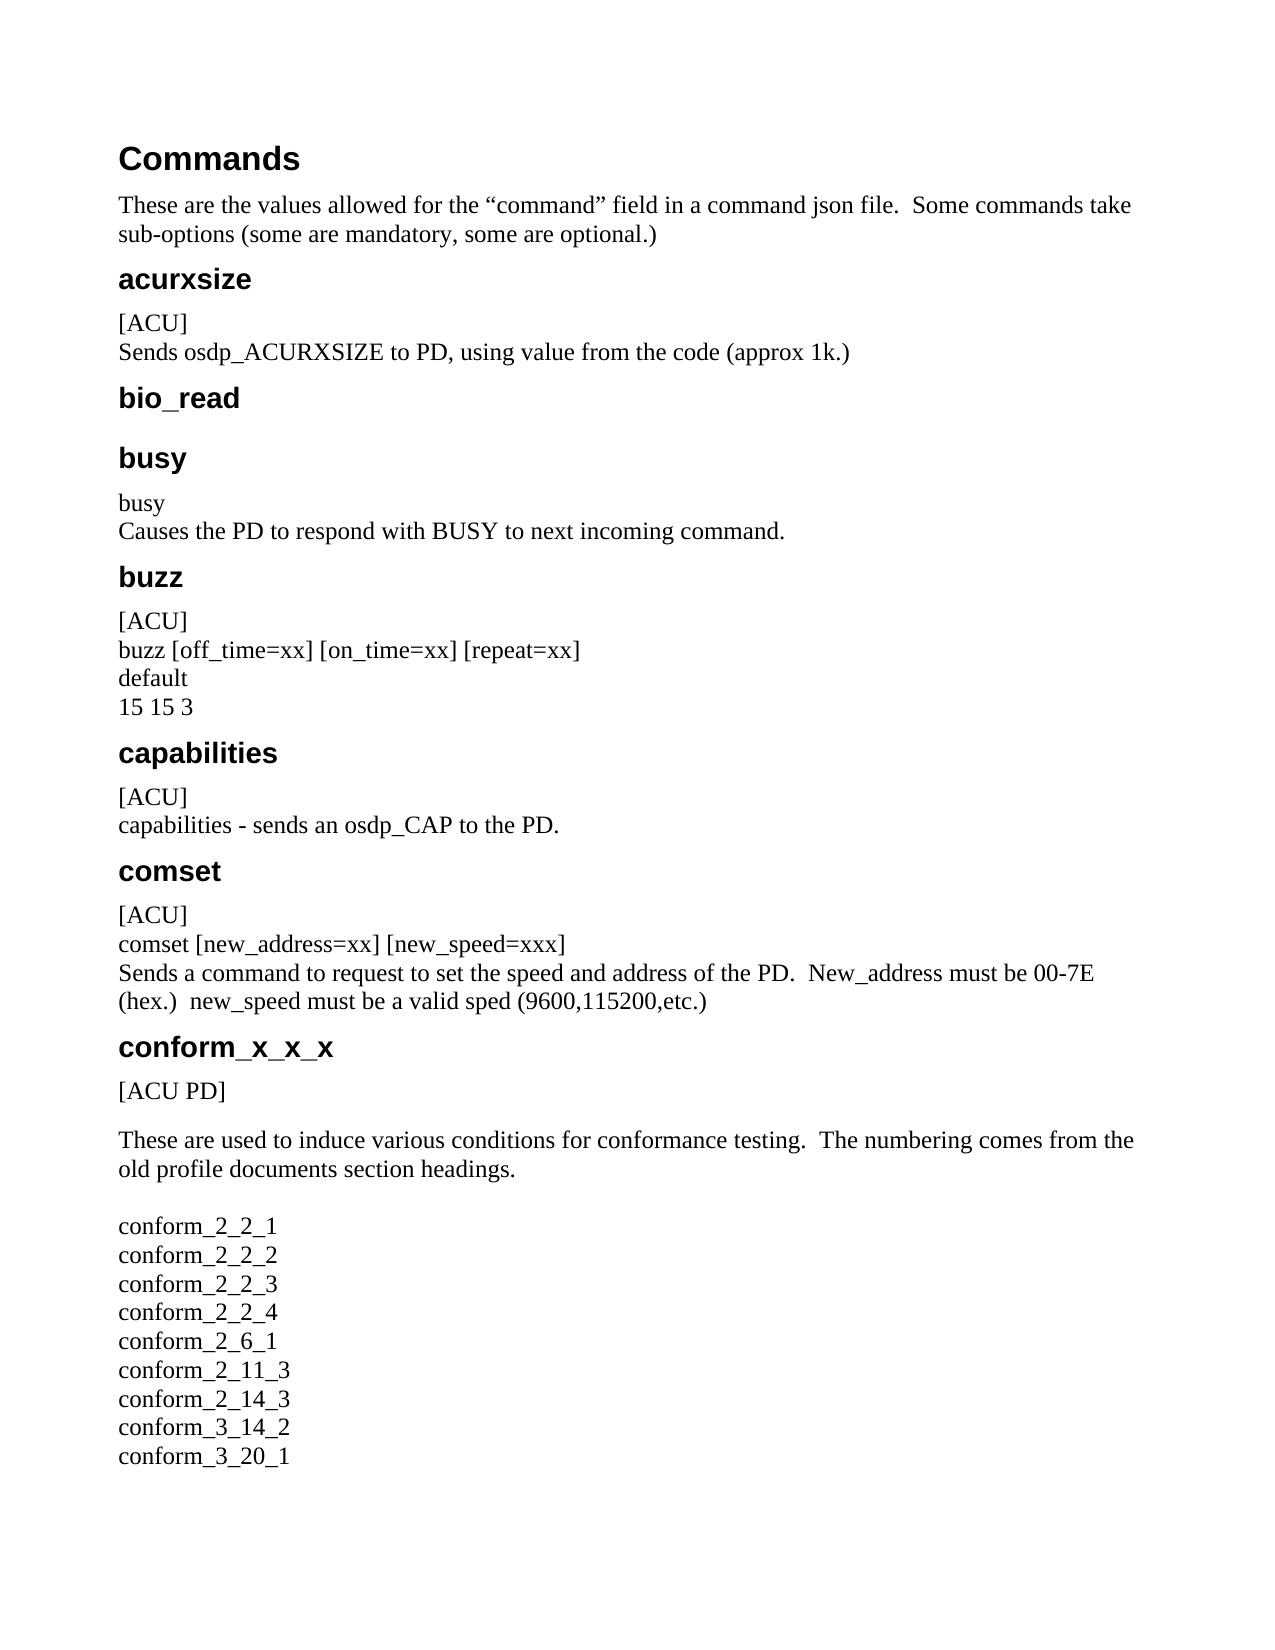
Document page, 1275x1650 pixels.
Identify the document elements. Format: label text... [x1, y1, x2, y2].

text 15 15 3 [118, 692, 1157, 721]
text Causes the PD to respond with BUSY to next incoming command. [118, 516, 1157, 545]
text [ACU PD] [118, 1076, 1157, 1105]
text capabilities - sends an osdp_CAP to the PD. [118, 811, 1157, 839]
subtitle Commands [118, 139, 1157, 178]
text conform_3_14_2 [118, 1412, 1157, 1441]
subtitle capabilities [118, 736, 1157, 769]
text conform_2_2_1 [118, 1211, 1157, 1240]
text conform_2_14_3 [118, 1384, 1157, 1412]
text [ACU] [118, 606, 1157, 635]
text busy [118, 488, 1157, 516]
text [ACU] [118, 900, 1157, 929]
text conform_3_20_1 [118, 1441, 1157, 1470]
subtitle busy [118, 441, 1157, 475]
subtitle bio_read [118, 381, 1157, 414]
text [ACU] [118, 782, 1157, 811]
subtitle comset [118, 854, 1157, 888]
text conform_2_2_4 [118, 1297, 1157, 1326]
text Sends osdp_ACURXSIZE to PD, using value from the code (approx 1k.) [118, 337, 1157, 366]
text default [118, 663, 1157, 692]
text These are the values allowed for the “command” field in a command json file. Some commands take sub-options (some are mandatory, some are optional.) [118, 190, 1157, 248]
text conform_2_2_3 [118, 1269, 1157, 1297]
text buzz [off_time=xx] [on_time=xx] [repeat=xx] [118, 635, 1157, 663]
subtitle conform_x_x_x [118, 1030, 1157, 1063]
text comset [new_address=xx] [new_speed=xxx] [118, 929, 1157, 958]
text conform_2_6_1 [118, 1326, 1157, 1355]
subtitle buzz [118, 560, 1157, 593]
text Sends a command to request to set the speed and address of the PD. New_address must be 00-7E (hex.) new_speed must be a valid sped (9600,115200,etc.) [118, 958, 1157, 1015]
text [ACU] [118, 308, 1157, 337]
text These are used to induce various conditions for conformance testing. The numbering comes from the old profile documents section headings. [118, 1125, 1157, 1182]
text conform_2_2_2 [118, 1240, 1157, 1269]
subtitle acurxsize [118, 262, 1157, 296]
text conform_2_11_3 [118, 1355, 1157, 1384]
